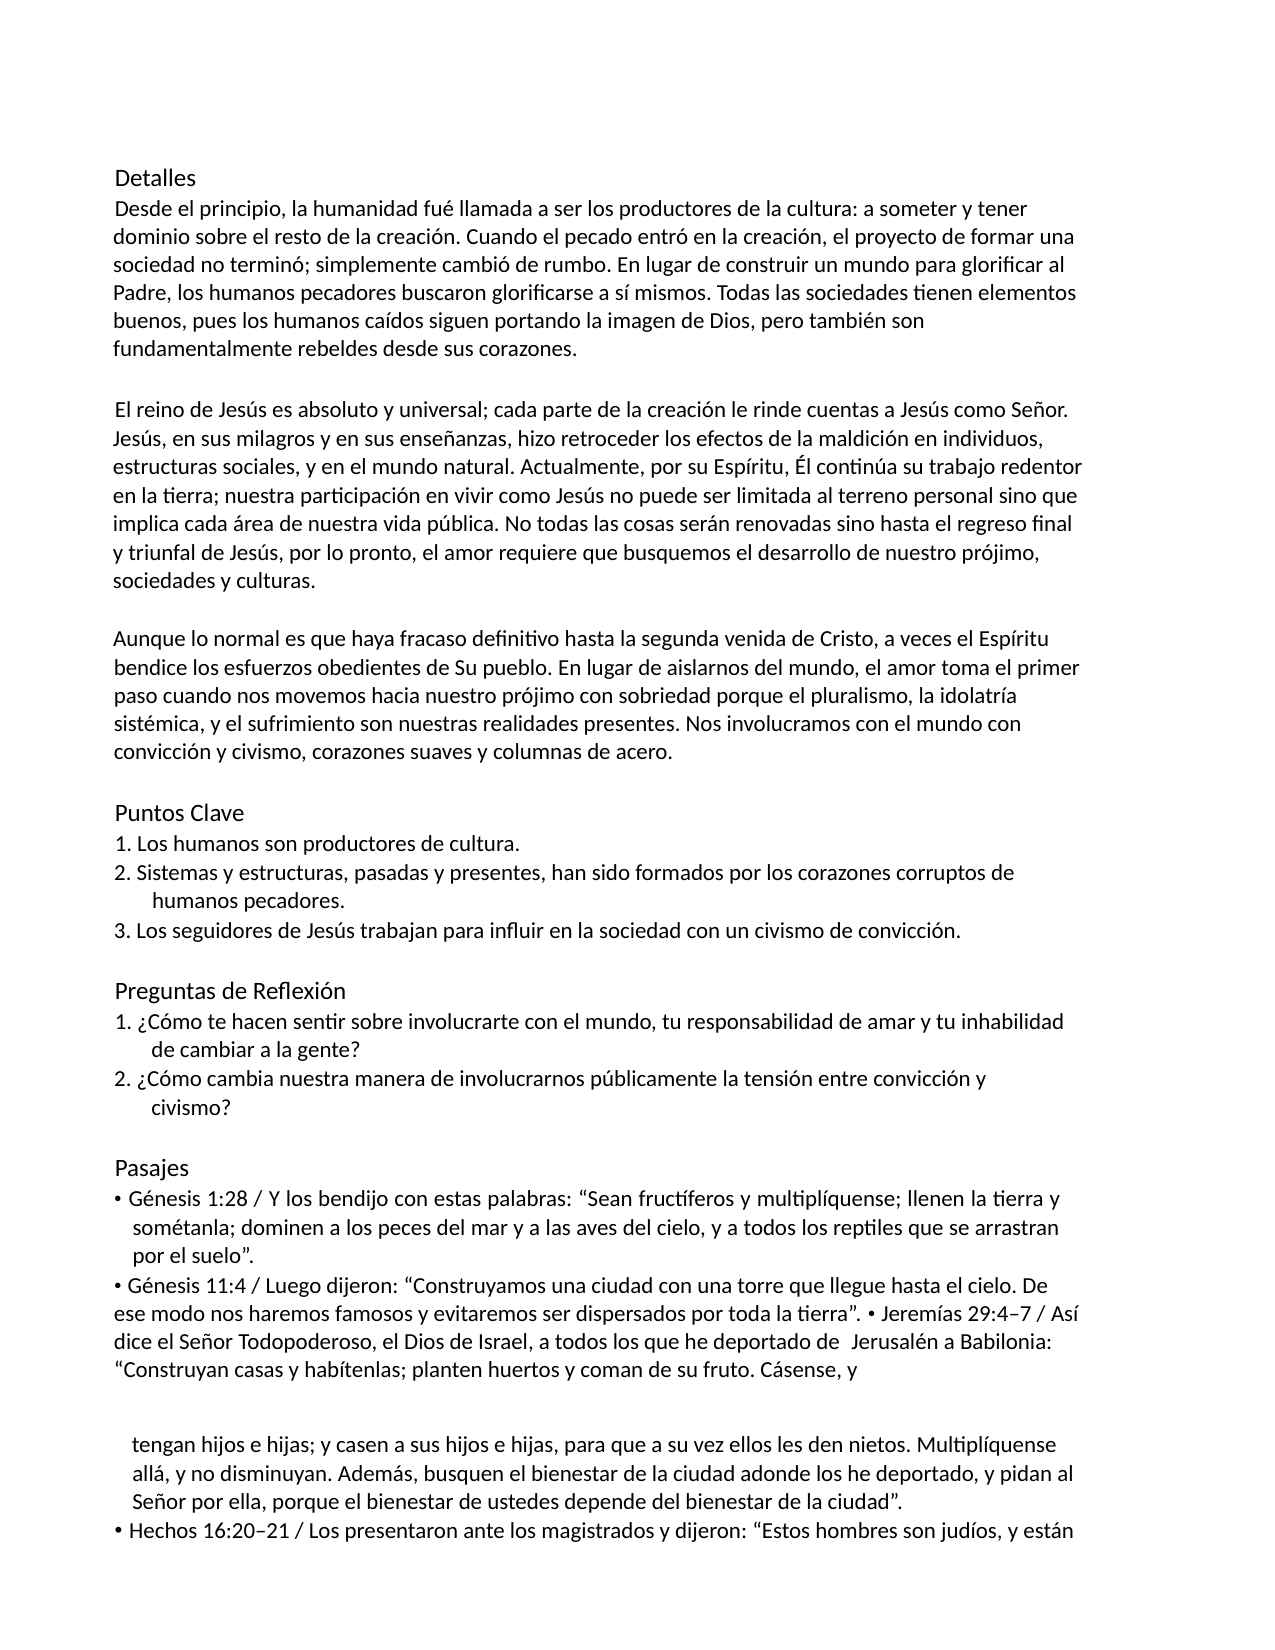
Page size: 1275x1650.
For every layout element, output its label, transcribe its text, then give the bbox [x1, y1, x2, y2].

text tengan hijos e hijas; y casen a sus hijos e hijas, para que a su vez ellos les den nietos. Multiplíquense allá, y no disminuyan. Además, busquen el bienestar de la ciudad adonde los he deportado, y pidan al Señor por ella, porque el bienestar de ustedes depende del bienestar de la ciudad”. [132, 1430, 1080, 1515]
text 3. Los seguidores de Jesús trabajan para influir en la sociedad con un civismo de convicción. [114, 916, 1163, 944]
text • Génesis 1:28 / Y los bendijo con estas palabras: “Sean fructíferos y multiplíquense; llenen la tierra y sométanla; dominen a los peces del mar y a las aves del cielo, y a todos los reptiles que se arrastran por el suelo”. [114, 1184, 1062, 1269]
text Preguntas de Reflexión [114, 975, 1163, 1005]
text Pasajes [114, 1153, 1163, 1183]
text • Hechos 16:20–21 / Los presentaron ante los magistrados y dijeron: “Estos hombres son judíos, y están [114, 1516, 1086, 1545]
text Aunque lo normal es que haya fracaso definitivo hasta la segunda venida de Cristo, a veces el Espíritu bendice los esfuerzos obedientes de Su pueblo. En lugar de aislarnos del mundo, el amor toma el primer paso cuando nos movemos hacia nuestro prójimo con sobriedad porque el pluralismo, la idolatría sistémica, y el sufrimiento son nuestras realidades presentes. Nos involucramos con el mundo con convicción y civismo, corazones suaves y columnas de acero. [113, 624, 1087, 765]
text Desde el principio, la humanidad fué llamada a ser los productores de la cultura: a someter y tener dominio sobre el resto de la creación. Cuando el pecado entró en la creación, el proyecto de formar una sociedad no terminó; simplemente cambió de rumbo. En lugar de construir un mundo para glorificar al Padre, los humanos pecadores buscaron glorificarse a sí mismos. Todas las sociedades tienen elementos buenos, pues los humanos caídos siguen portando la imagen de Dios, pero también son fundamentalmente rebeldes desde sus corazones. [113, 194, 1087, 362]
text • Génesis 11:4 / Luego dijeron: “Construyamos una ciudad con una torre que llegue hasta el cielo. De ese modo nos haremos famosos y evitaremos ser dispersados por toda la tierra”. • Jeremías 29:4–7 / Así dice el Señor Todopoderoso, el Dios de Israel, a todos los que he deportado de Jerusalén a Babilonia: “Construyan casas y habítenlas; planten huertos y coman de su fruto. Cásense, y [114, 1271, 1089, 1383]
text Detalles [114, 162, 1163, 192]
text El reino de Jesús es absoluto y universal; cada parte de la creación le rinde cuentas a Jesús como Señor. Jesús, en sus milagros y en sus enseñanzas, hizo retroceder los efectos de la maldición en individuos, estructuras sociales, y en el mundo natural. Actualmente, por su Espíritu, Él continúa su trabajo redentor en la tierra; nuestra participación en vivir como Jesús no puede ser limitada al terreno personal sino que implica cada área de nuestra vida pública. No todas las cosas serán renovadas sino hasta el regreso final y triunfal de Jesús, por lo pronto, el amor requiere que busquemos el desarrollo de nuestro prójimo, sociedades y culturas. [113, 395, 1092, 594]
text 1. Los humanos son productores de cultura. [114, 829, 1163, 857]
text 2. ¿Cómo cambia nuestra manera de involucrarnos públicamente la tensión entre convicción y civismo? [114, 1064, 1011, 1121]
text Puntos Clave [114, 797, 1163, 827]
text 2. Sistemas y estructuras, pasadas y presentes, han sido formados por los corazones corruptos de humanos pecadores. [114, 858, 1038, 914]
text 1. ¿Cómo te hacen sentir sobre involucrarte con el mundo, tu responsabilidad de amar y tu inhabilidad de cambiar a la gente? [114, 1007, 1086, 1063]
